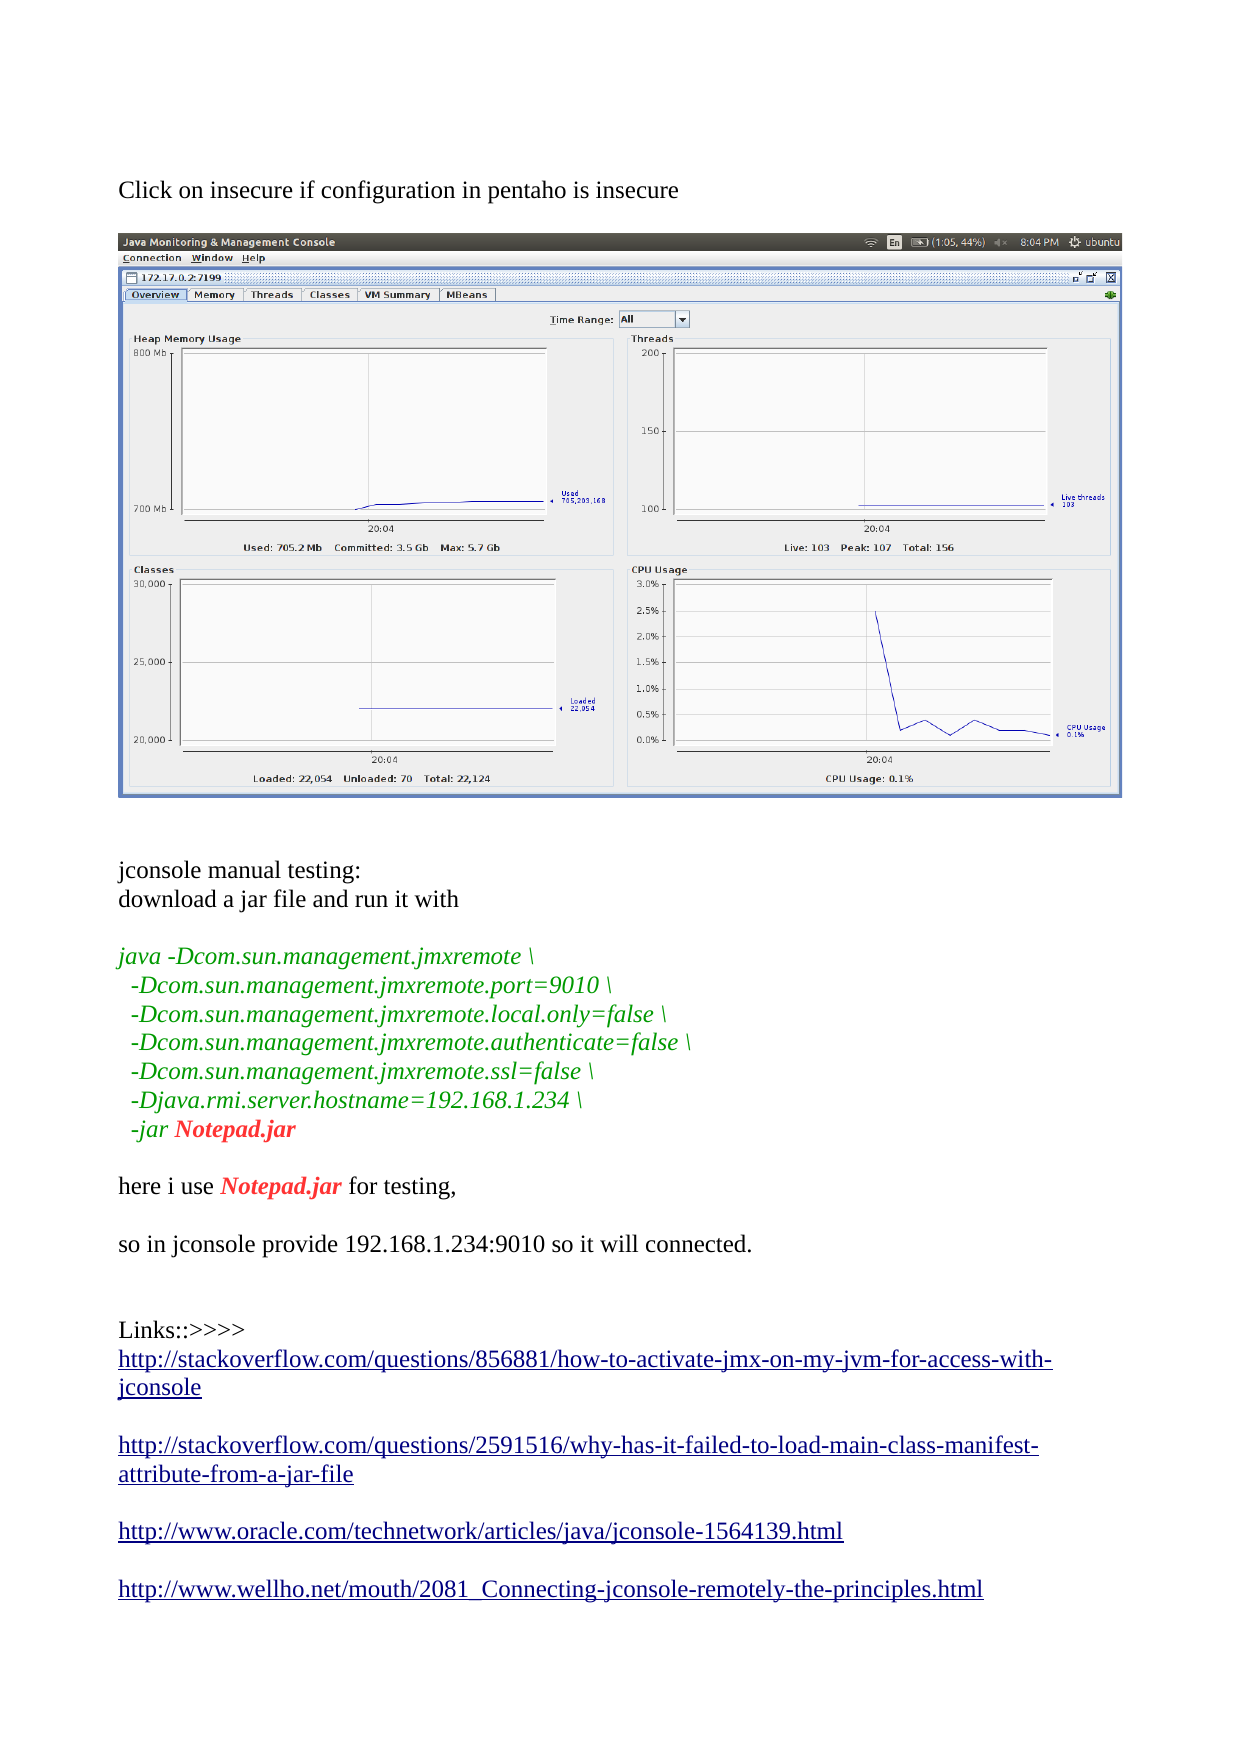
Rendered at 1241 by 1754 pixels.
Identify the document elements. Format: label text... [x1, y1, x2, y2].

text jconsole manual testing: [118, 855, 1122, 884]
text -Djava.rmi.server.hostname=192.168.1.234 \ [118, 1085, 1122, 1114]
picture [118, 233, 1123, 798]
text download a jar file and run it with [118, 884, 1122, 912]
text Links::>>>> [118, 1315, 1122, 1344]
text http://stackoverflow.com/questions/2591516/why-has-it-failed-to-load-main-class-manifest-attribute-from-a-jar-file [118, 1430, 1122, 1487]
text http://www.oracle.com/technetwork/articles/java/jconsole-1564139.html [118, 1516, 1122, 1545]
text Click on insecure if configuration in pentaho is insecure [118, 176, 1122, 204]
text -Dcom.sun.management.jmxremote.local.only=false \ [118, 999, 1122, 1027]
text java -Dcom.sun.management.jmxremote \ [118, 941, 1122, 970]
text -jar Notepad.jar [118, 1114, 1122, 1142]
text -Dcom.sun.management.jmxremote.port=9010 \ [118, 970, 1122, 999]
text here i use Notepad.jar for testing, [118, 1171, 1122, 1200]
text http://www.wellho.net/mouth/2081_Connecting-jconsole-remotely-the-principles.html [118, 1574, 1122, 1602]
text -Dcom.sun.management.jmxremote.ssl=false \ [118, 1056, 1122, 1085]
text so in jconsole provide 192.168.1.234:9010 so it will connected. [118, 1229, 1122, 1257]
text http://stackoverflow.com/questions/856881/how-to-activate-jmx-on-my-jvm-for-access-with-jconsole [118, 1344, 1122, 1401]
text -Dcom.sun.management.jmxremote.authenticate=false \ [118, 1027, 1122, 1056]
